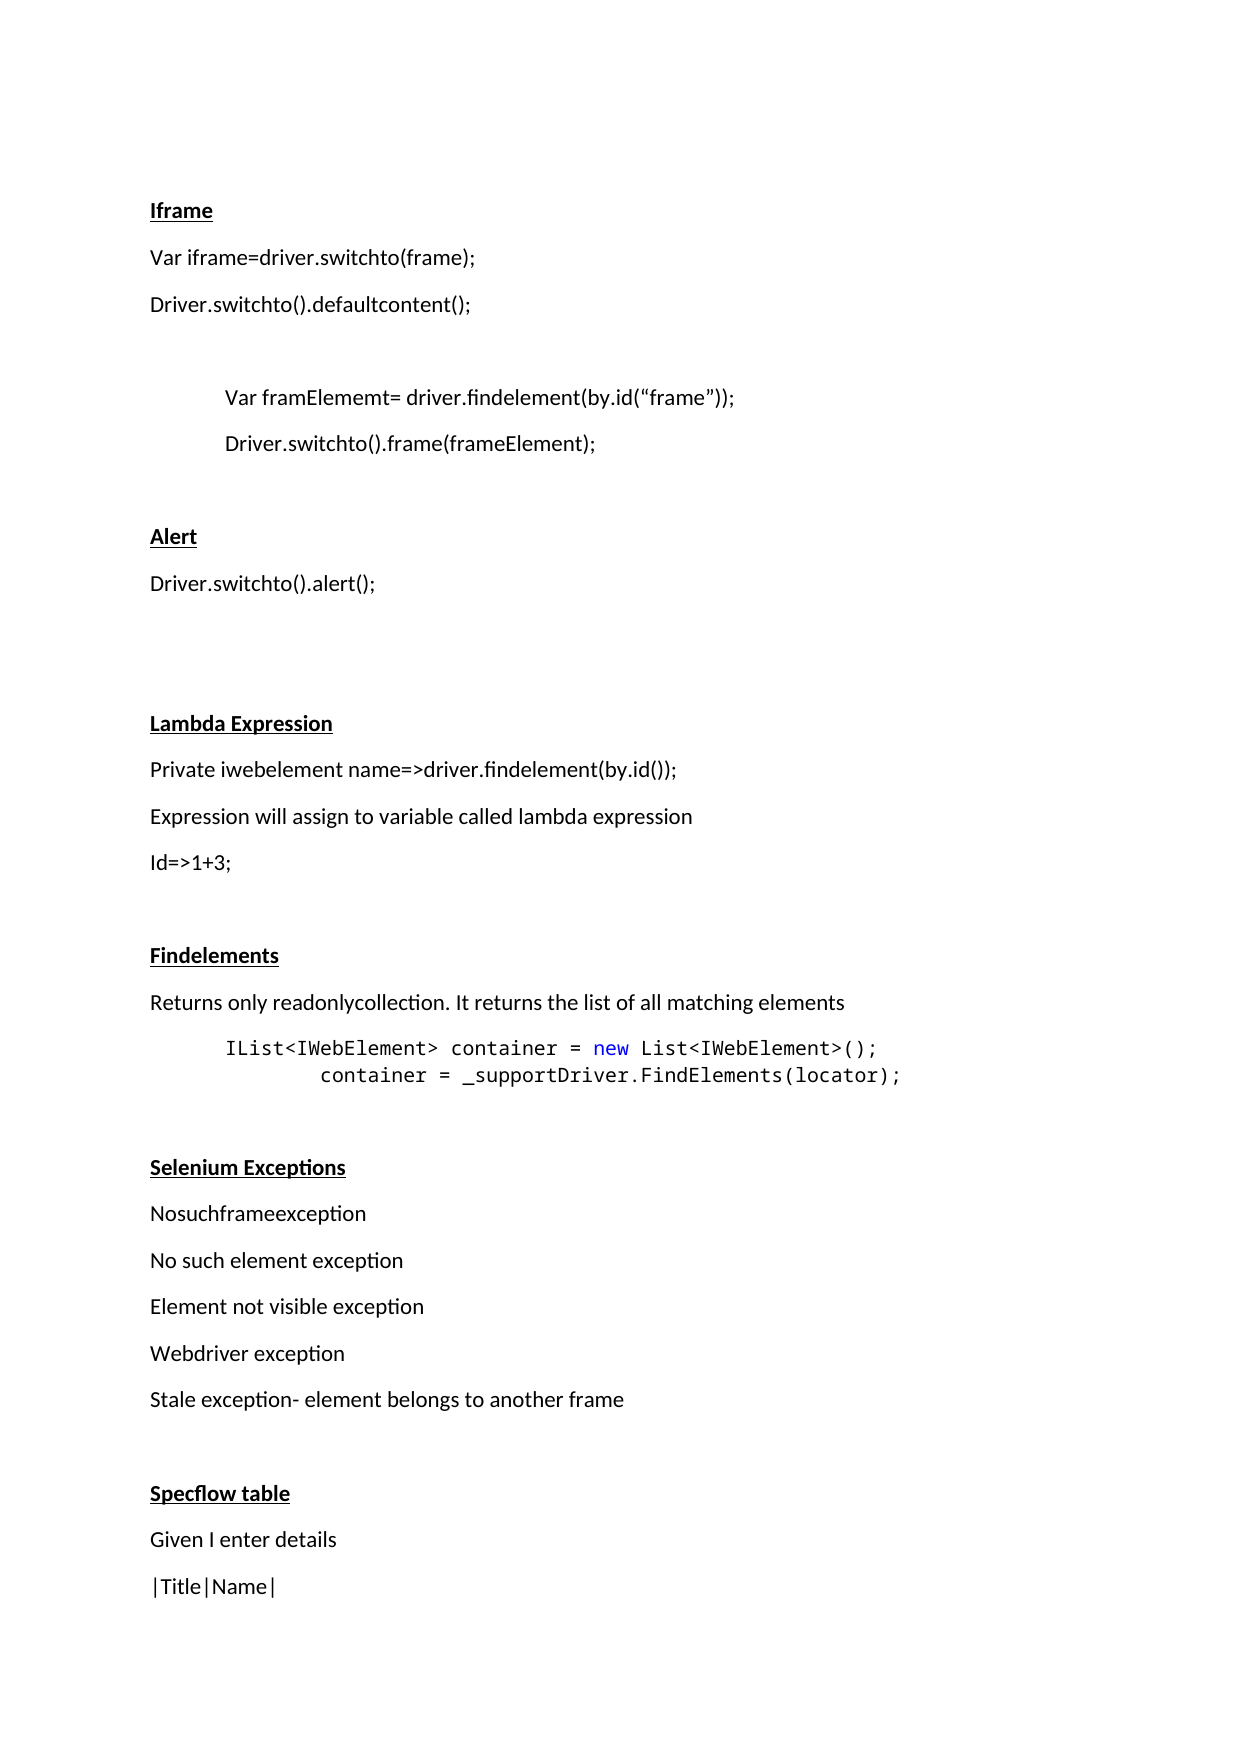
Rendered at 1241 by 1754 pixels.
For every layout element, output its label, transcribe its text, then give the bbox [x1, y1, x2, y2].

text Alert [150, 522, 1090, 551]
text Given I enter details [150, 1525, 1090, 1553]
text IList<IWebElement> container = new List<IWebElement>(); [150, 1035, 1090, 1062]
text Selenium Exceptions [150, 1153, 1090, 1181]
text Findelements [150, 942, 1090, 969]
text Element not visible exception [150, 1292, 1090, 1320]
text Private iwebelement name=>driver.findelement(by.id()); [150, 755, 1090, 783]
text Driver.switchto().alert(); [150, 569, 1090, 597]
text container = _supportDriver.FindElements(locator); [150, 1062, 1090, 1089]
text Id=>1+3; [150, 848, 1090, 876]
text |Title|Name| [150, 1572, 1090, 1600]
text Var framElememt= driver.findelement(by.id(“frame”)); [150, 383, 1090, 411]
text Nosuchframeexception [150, 1199, 1090, 1227]
text Returns only readonlycollection. It returns the list of all matching elements [150, 988, 1090, 1016]
text Webdriver exception [150, 1339, 1090, 1367]
text Driver.switchto().frame(frameElement); [150, 429, 1090, 457]
text Expression will assign to variable called lambda expression [150, 802, 1090, 830]
text Specflow table [150, 1479, 1090, 1507]
text Lambda Expression [150, 709, 1090, 737]
text Iframe [150, 197, 1090, 224]
text No such element exception [150, 1246, 1090, 1274]
text Stale exception- element belongs to another frame [150, 1386, 1090, 1413]
text Driver.switchto().defaultcontent(); [150, 290, 1090, 318]
text Var iframe=driver.switchto(frame); [150, 243, 1090, 271]
